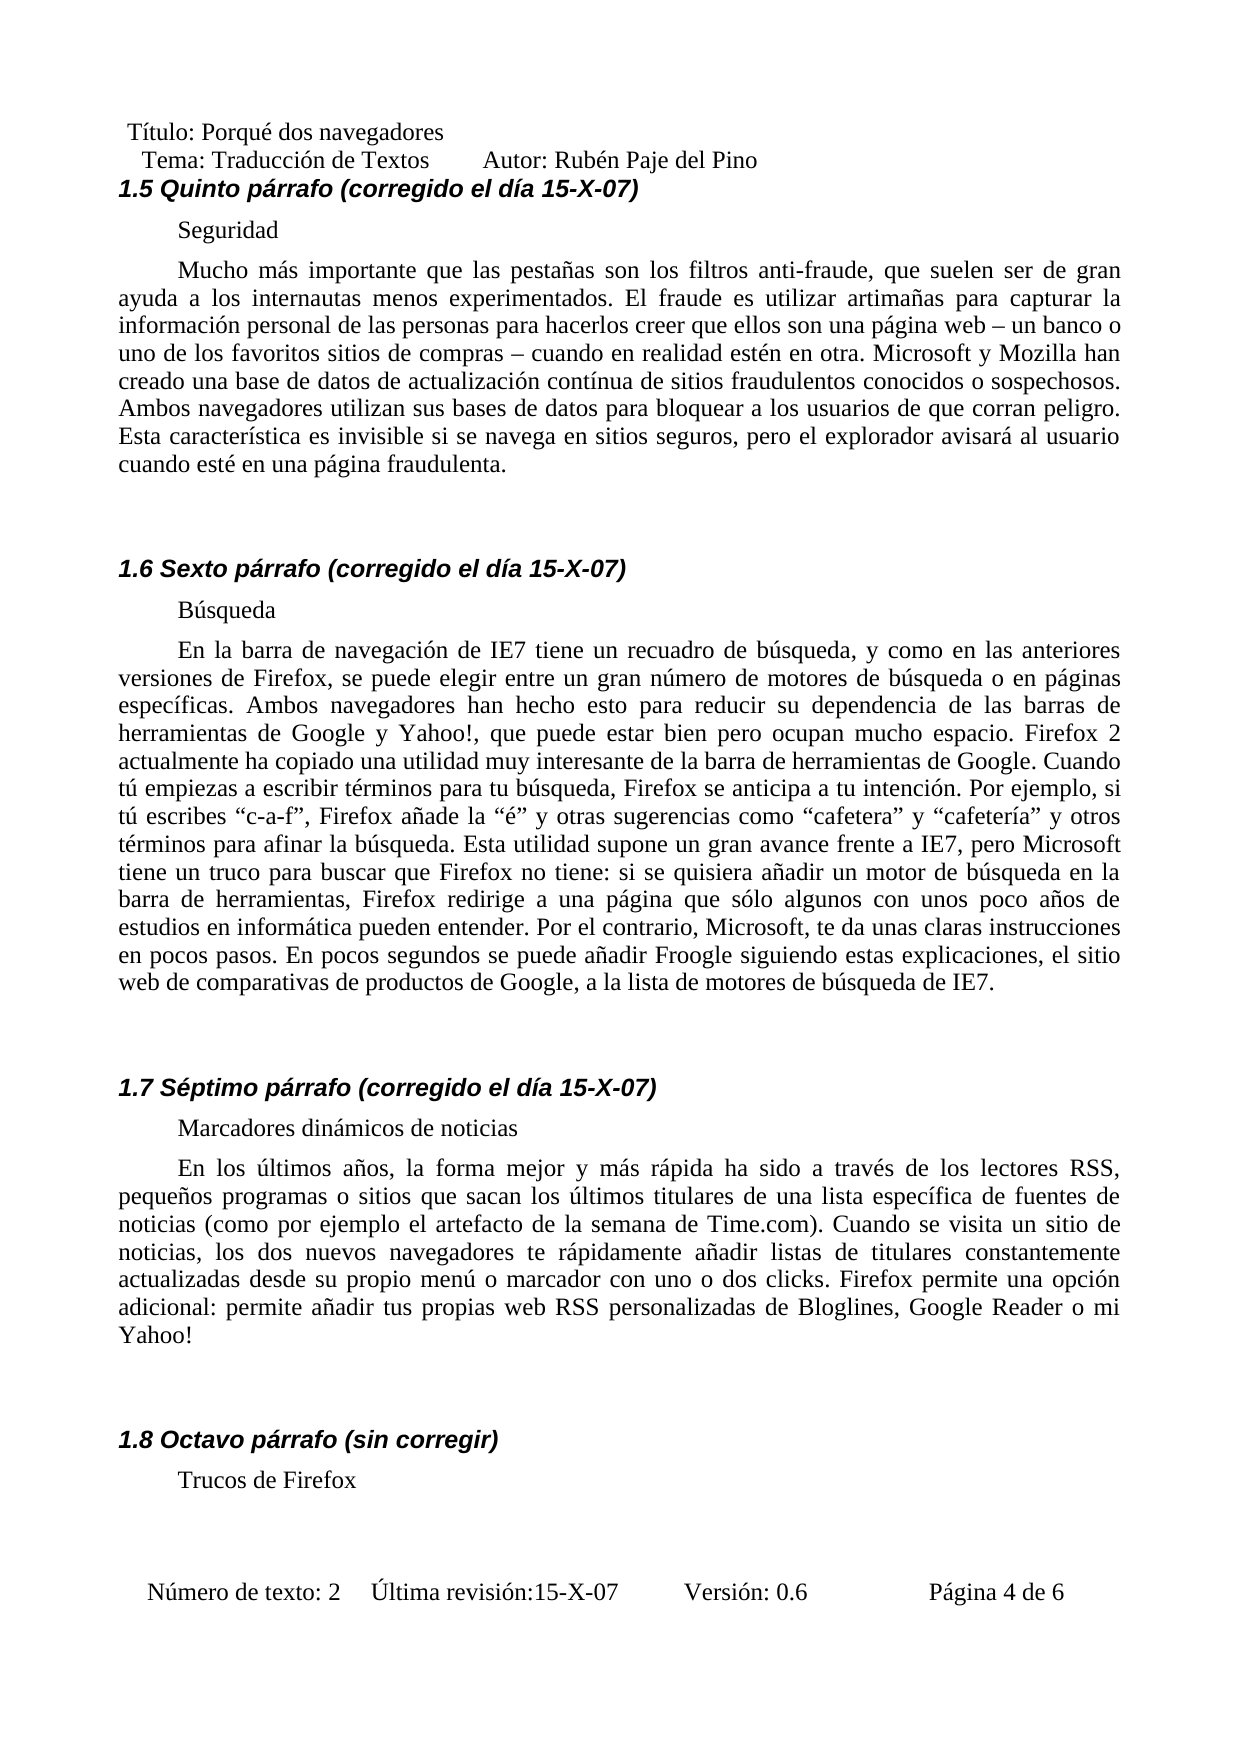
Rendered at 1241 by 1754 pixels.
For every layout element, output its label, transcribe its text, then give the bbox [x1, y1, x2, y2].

subtitle 1.6 Sexto párrafo (corregido el día 15-X-07) [118, 555, 1122, 583]
subtitle 1.5 Quinto párrafo (corregido el día 15-X-07) [118, 175, 1122, 203]
text Marcadores dinámicos de noticias [118, 1114, 1122, 1142]
text Mucho más importante que las pestañas son los filtros anti-fraude, que suelen ser de gran ayuda a los internautas menos experimentados. El fraude es utilizar artimañas para capturar la información personal de las personas para hacerlos creer que ellos son una página web – un banco o uno de los favoritos sitios de compras – cuando en realidad estén en otra. Microsoft y Mozilla han creado una base de datos de actualización contínua de sitios fraudulentos conocidos o sospechosos. Ambos navegadores utilizan sus bases de datos para bloquear a los usuarios de que corran peligro. Esta característica es invisible si se navega en sitios seguros, pero el explorador avisará al usuario cuando esté en una página fraudulenta. [118, 256, 1122, 478]
text Trucos de Firefox [118, 1467, 1122, 1494]
text Seguridad [118, 216, 1122, 243]
text En la barra de navegación de IE7 tiene un recuadro de búsqueda, y como en las anteriores versiones de Firefox, se puede elegir entre un gran número de motores de búsqueda o en páginas específicas. Ambos navegadores han hecho esto para reducir su dependencia de las barras de herramientas de Google y Yahoo!, que puede estar bien pero ocupan mucho espacio. Firefox 2 actualmente ha copiado una utilidad muy interesante de la barra de herramientas de Google. Cuando tú empiezas a escribir términos para tu búsqueda, Firefox se anticipa a tu intención. Por ejemplo, si tú escribes “c-a-f”, Firefox añade la “é” y otras sugerencias como “cafetera” y “cafetería” y otros términos para afinar la búsqueda. Esta utilidad supone un gran avance frente a IE7, pero Microsoft tiene un truco para buscar que Firefox no tiene: si se quisiera añadir un motor de búsqueda en la barra de herramientas, Firefox redirige a una página que sólo algunos con unos poco años de estudios en informática pueden entender. Por el contrario, Microsoft, te da unas claras instrucciones en pocos pasos. En pocos segundos se puede añadir Froogle siguiendo estas explicaciones, el sitio web de comparativas de productos de Google, a la lista de motores de búsqueda de IE7. [118, 636, 1122, 996]
subtitle 1.8 Octavo párrafo (sin corregir) [118, 1426, 1122, 1454]
text En los últimos años, la forma mejor y más rápida ha sido a través de los lectores RSS, pequeños programas o sitios que sacan los últimos titulares de una lista específica de fuentes de noticias (como por ejemplo el artefacto de la semana de Time.com). Cuando se visita un sitio de noticias, los dos nuevos navegadores te rápidamente añadir listas de titulares constantemente actualizadas desde su propio menú o marcador con uno o dos clicks. Firefox permite una opción adicional: permite añadir tus propias web RSS personalizadas de Bloglines, Google Reader o mi Yahoo! [118, 1154, 1122, 1348]
subtitle 1.7 Séptimo párrafo (corregido el día 15-X-07) [118, 1074, 1122, 1102]
text Búsqueda [118, 596, 1122, 623]
